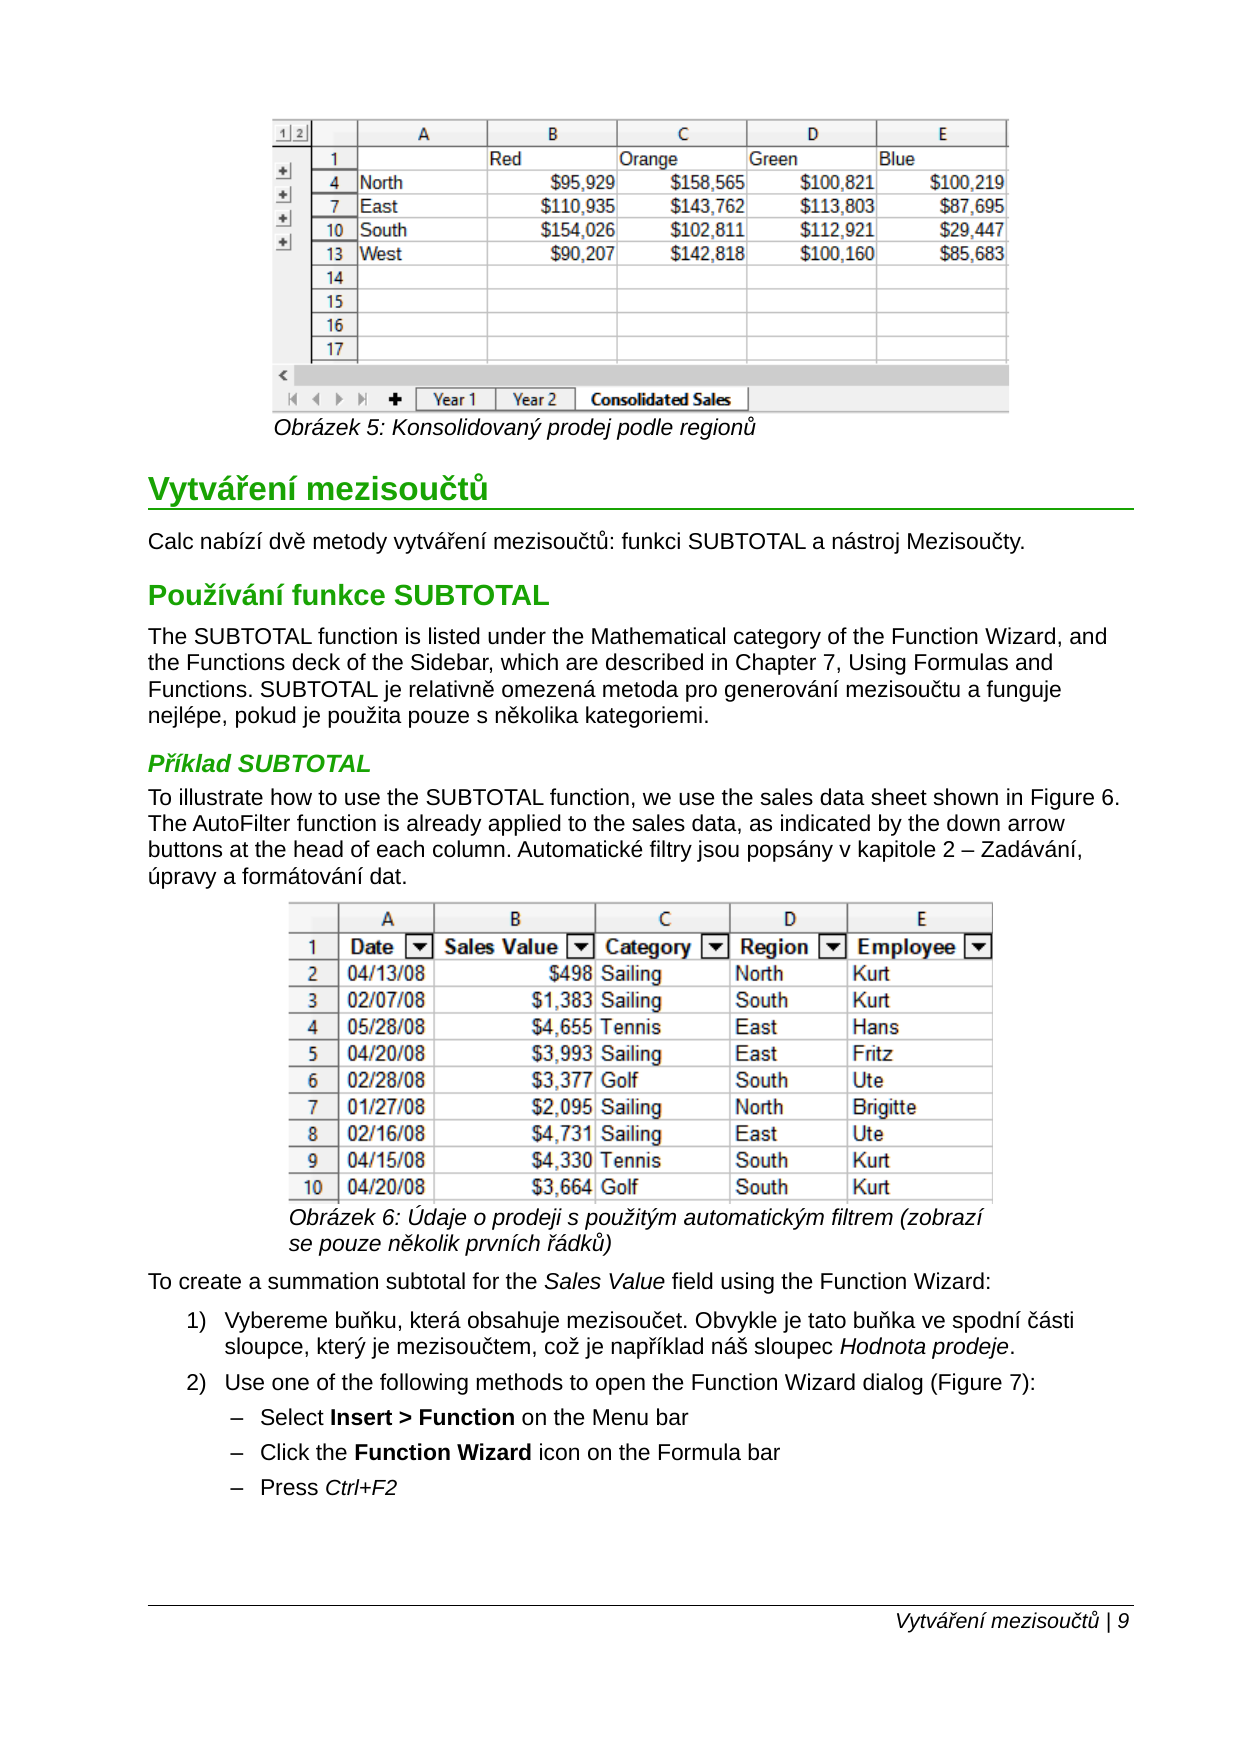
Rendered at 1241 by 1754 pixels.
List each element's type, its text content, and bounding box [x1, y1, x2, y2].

list Press Ctrl+F2 [230, 1474, 1134, 1501]
list Select Insert > Function on the Menu bar [230, 1404, 1134, 1430]
text Obrázek 5: Konsolidovaný prodej podle regionů [273, 414, 1008, 440]
subtitle Používání funkce SUBTOTAL [148, 578, 1134, 611]
text The SUBTOTAL function is listed under the Mathematical category of the Function Wizard, and the Functions deck of the Sidebar, which are described in Chapter 7, Using Formulas and Functions. SUBTOTAL je relativně omezená metoda pro generování mezisoučtu a funguje nejlépe, pokud je použita pouze s několika kategoriemi. [148, 623, 1134, 728]
picture [272, 118, 1010, 414]
list Click the Function Wizard icon on the Formula bar [230, 1439, 1134, 1465]
text Obrázek 6: Údaje o prodeji s použitým automatickým filtrem (zobrazí se pouze několik prvních řádků) [288, 1204, 993, 1256]
subtitle Příklad SUBTOTAL [148, 749, 1134, 778]
text To illustrate how to use the SUBTOTAL function, we use the sales data sheet shown in Figure 6. The AutoFilter function is already applied to the sales data, as indicated by the down arrow buttons at the head of each column. Automatické filtry jsou popsány v kapitole 2 – Zadávání, úpravy a formátování dat. [148, 784, 1134, 889]
subtitle Vytváření mezisoučtů [148, 469, 1134, 508]
text Calc nabízí dvě metody vytváření mezisoučtů: funkci SUBTOTAL a nástroj Mezisoučty. [148, 528, 1134, 554]
list Use one of the following methods to open the Function Wizard dialog (Figure 7): [207, 1368, 1134, 1395]
picture [288, 901, 993, 1204]
text To create a summation subtotal for the Sales Value field using the Function Wizard: [148, 1268, 1134, 1294]
list Vybereme buňku, která obsahuje mezisoučet. Obvykle je tato buňka ve spodní části sloupce, který je mezisoučtem, což je například náš sloupec Hodnota prodeje. [207, 1307, 1134, 1360]
